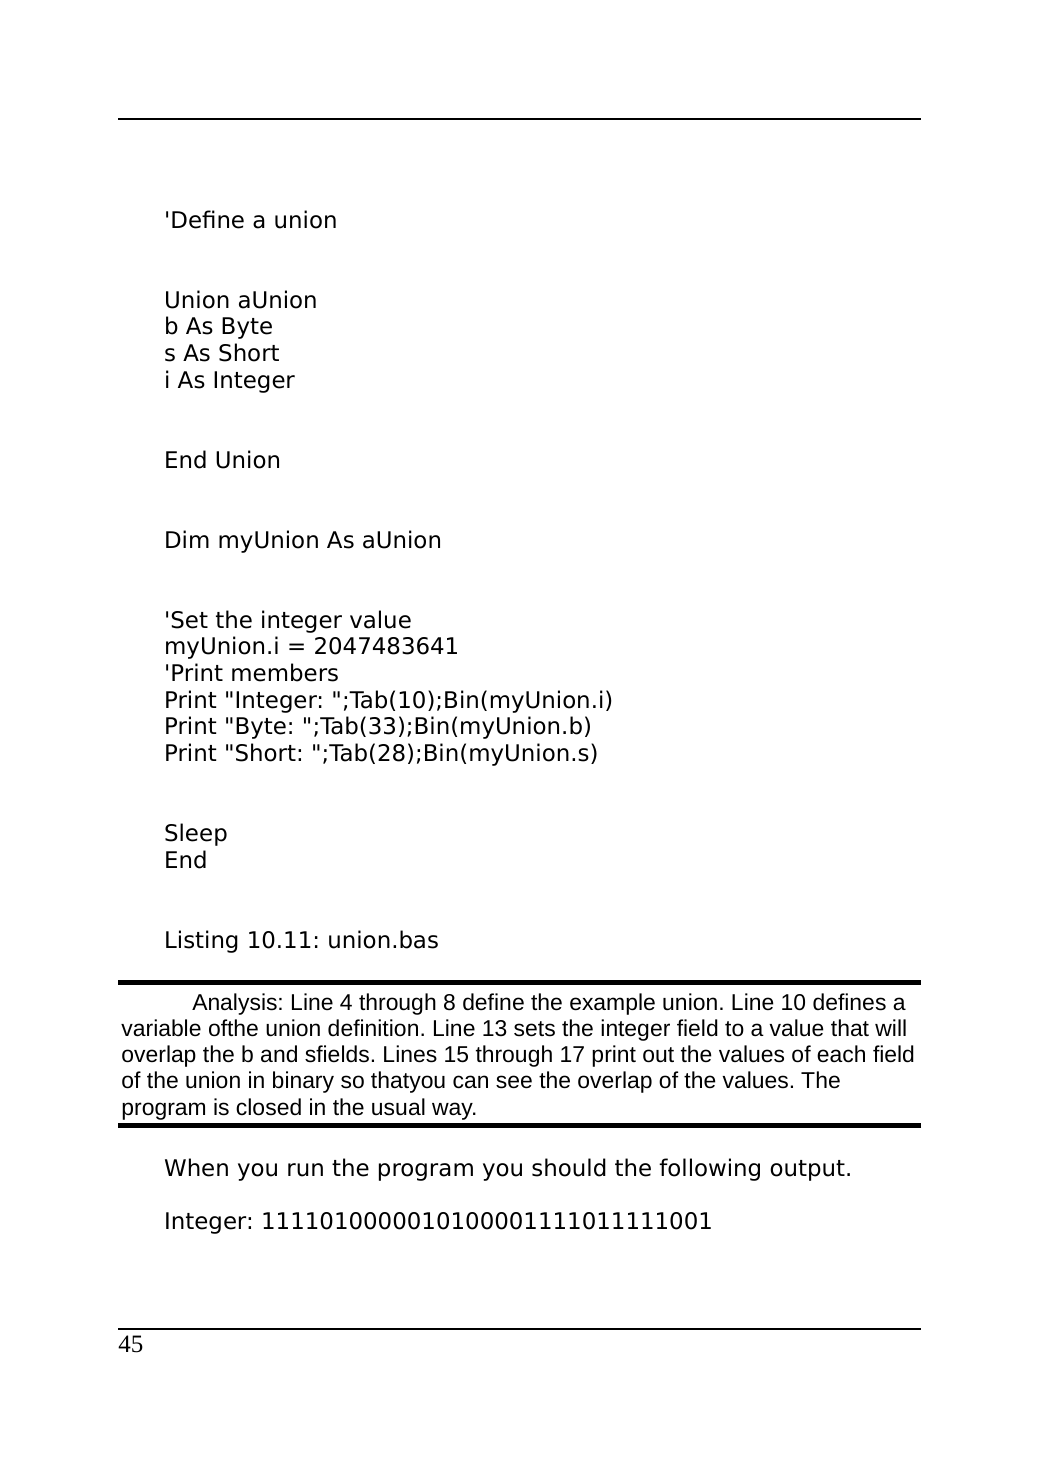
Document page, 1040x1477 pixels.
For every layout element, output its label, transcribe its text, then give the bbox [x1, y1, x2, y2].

text Print "Integer: ";Tab(10);Bin(myUnion.i) [118, 687, 921, 713]
text End [118, 847, 921, 873]
text Print "Byte: ";Tab(33);Bin(myUnion.b) [118, 713, 921, 740]
text When you run the program you should the following output. [118, 1155, 921, 1182]
text b As Byte [118, 313, 921, 340]
text Analysis: Line 4 through 8 define the example union. Line 10 defines a variable ofthe union definition. Line 13 sets the integer field to a value that will overlap the b and sfields. Lines 15 through 17 print out the values of each field of the union in binary so thatyou can see the overlap of the values. The program is closed in the usual way. [118, 985, 921, 1123]
text s As Short [118, 340, 921, 367]
text Listing 10.11: union.bas [118, 927, 921, 953]
text 'Print members [118, 660, 921, 687]
text Integer: 1111010000010100001111011111001 [118, 1208, 921, 1235]
text End Union [118, 447, 921, 473]
text Dim myUnion As aUnion [118, 527, 921, 553]
text Union aUnion [118, 287, 921, 313]
text Sleep [118, 820, 921, 847]
text Print "Short: ";Tab(28);Bin(myUnion.s) [118, 740, 921, 767]
text i As Integer [118, 367, 921, 393]
text 'Define a union [118, 207, 921, 233]
text 'Set the integer value [118, 607, 921, 633]
text myUnion.i = 2047483641 [118, 633, 921, 660]
